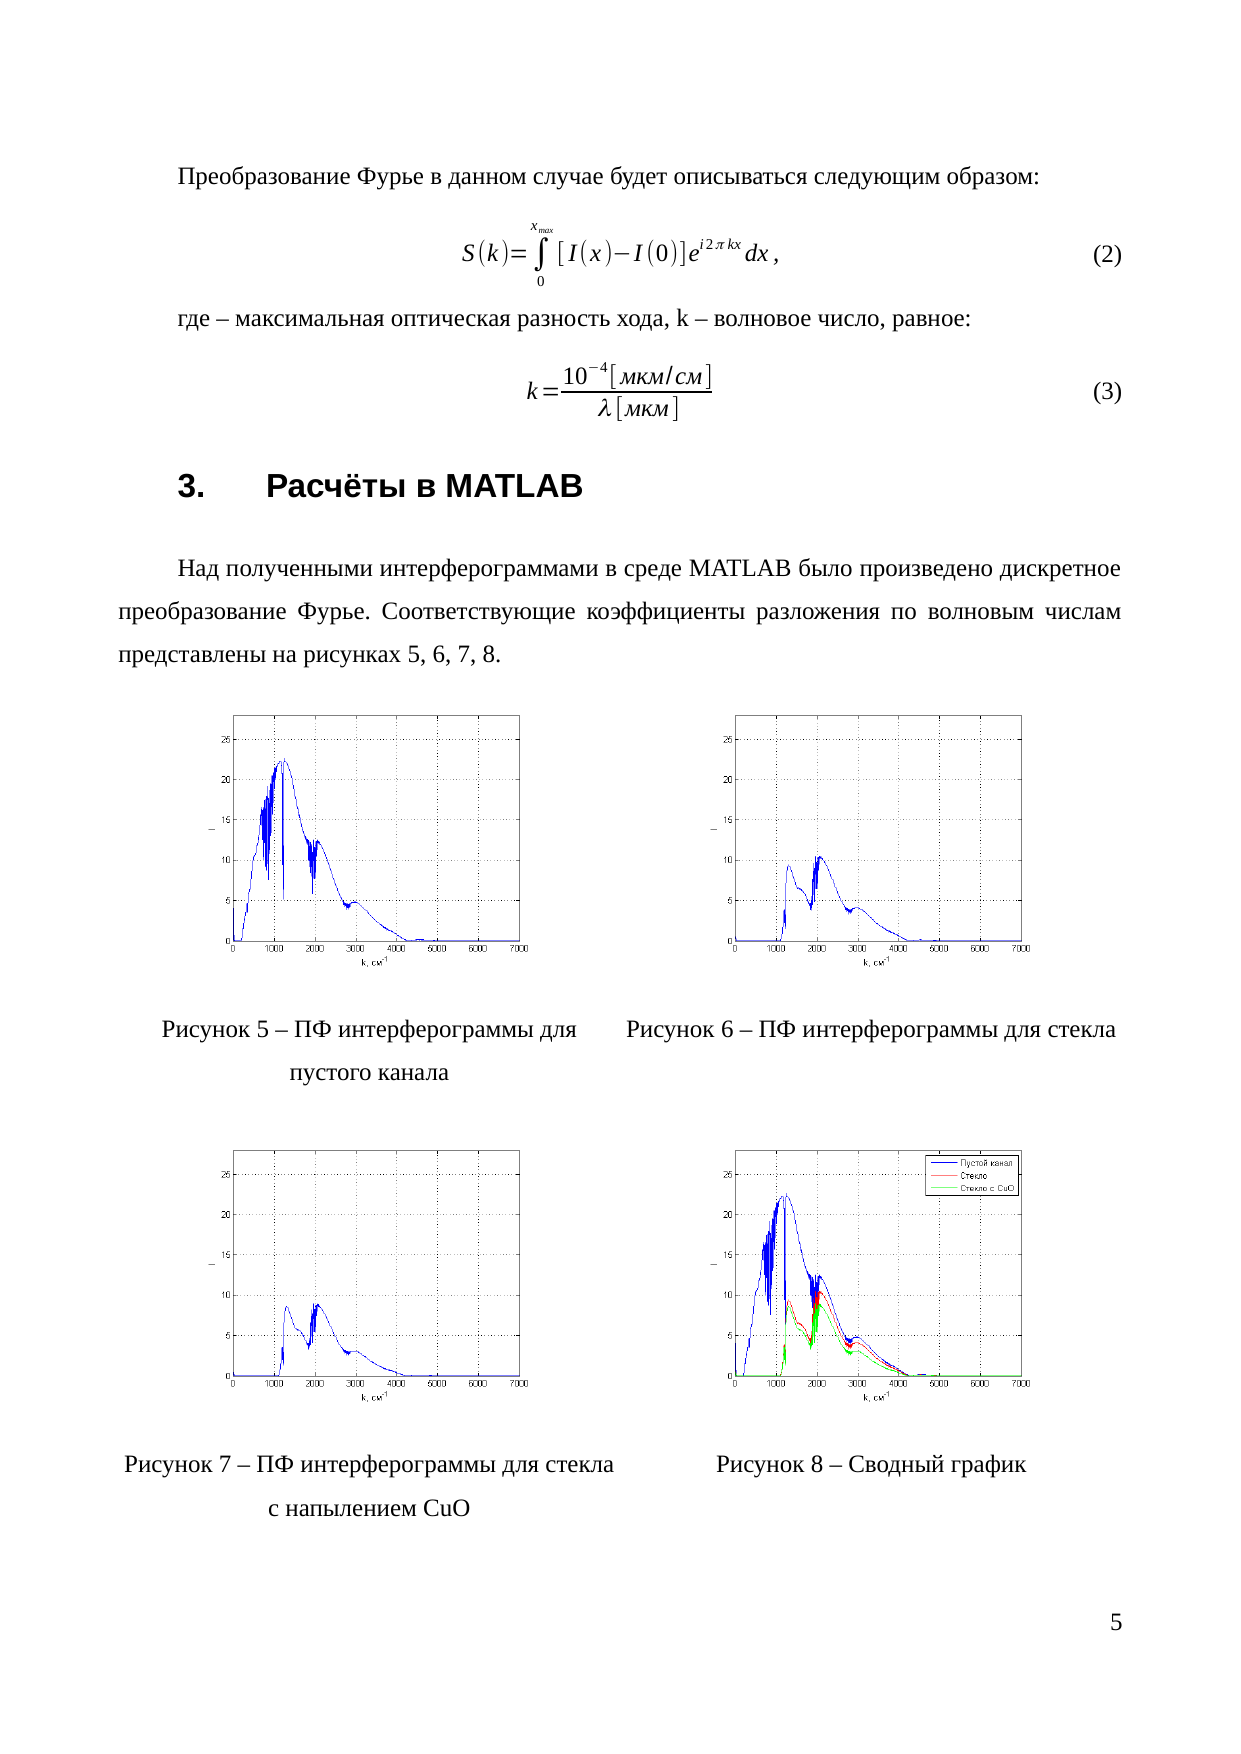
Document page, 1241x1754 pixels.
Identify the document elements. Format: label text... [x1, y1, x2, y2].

text Преобразование Фурье в данном случае будет описываться следующим образом: [118, 161, 1122, 190]
subtitle Расчёты в MATLAB [118, 466, 1122, 505]
text (3) [118, 358, 1122, 422]
picture [185, 694, 553, 971]
text Над полученными интерферограммами в среде MATLAB было произведено дискретное преобразование Фурье. Соответствующие коэффициенты разложения по волновым числам представлены на рисунках 5, 6, 7, 8. [118, 553, 1122, 668]
text (2) [118, 216, 1122, 289]
picture [687, 1129, 1055, 1406]
table_header Рисунок 6 – ПФ интерферограммы для стекла [620, 695, 1122, 1130]
picture [687, 694, 1055, 971]
table_header Рисунок 5 – ПФ интерферограммы для пустого канала [118, 695, 620, 1130]
text где – максимальная оптическая разность хода, k – волновое число, равное: [118, 303, 1122, 332]
table_cell Рисунок 7 – ПФ интерферограммы для стекла с напылением CuO [118, 1130, 620, 1565]
table_cell Рисунок 8 – Сводный график [620, 1130, 1122, 1565]
picture [185, 1129, 553, 1406]
